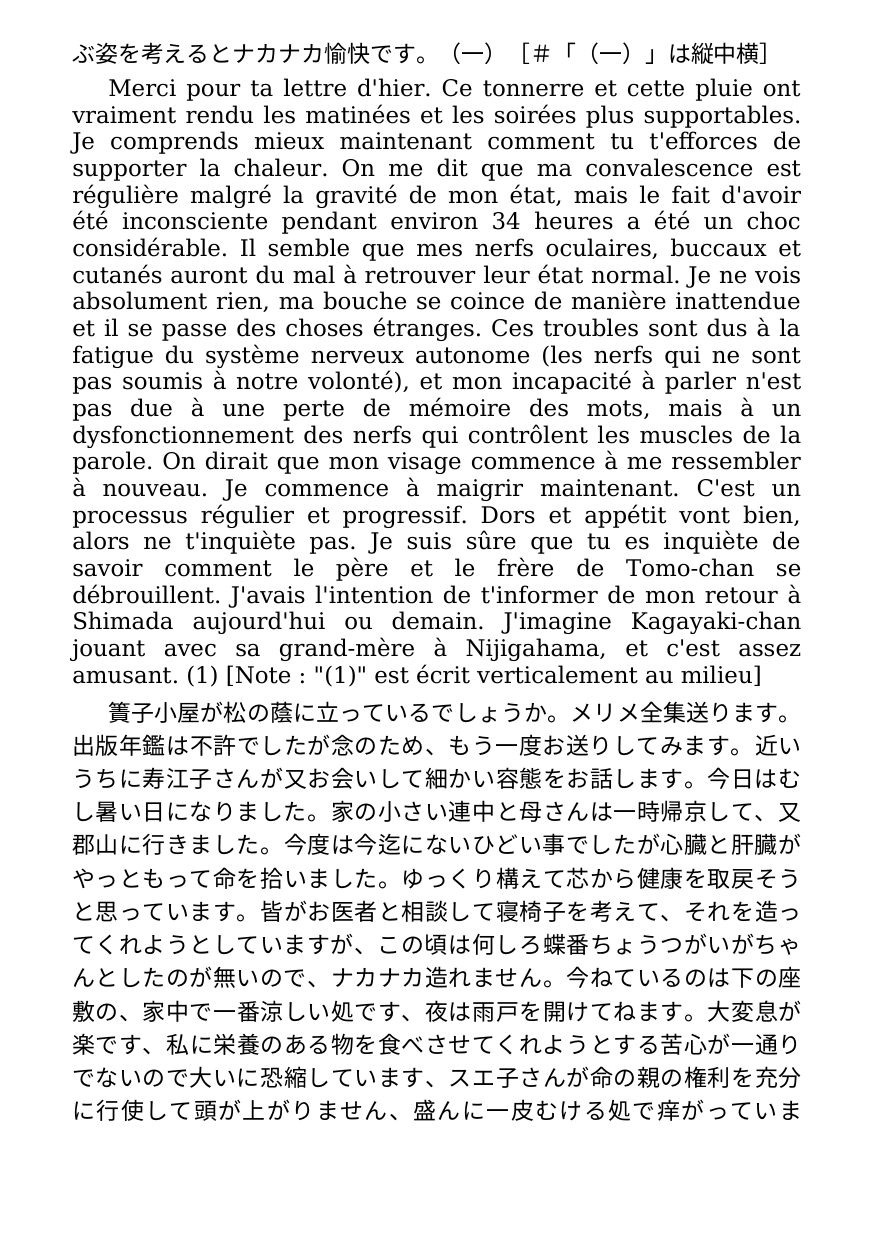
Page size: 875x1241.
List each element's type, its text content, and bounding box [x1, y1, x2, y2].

text Merci pour ta lettre d'hier. Ce tonnerre et cette pluie ont vraiment rendu les matinées et les soirées plus supportables. Je comprends mieux maintenant comment tu t'efforces de supporter la chaleur. On me dit que ma convalescence est régulière malgré la gravité de mon état, mais le fait d'avoir été inconsciente pendant environ 34 heures a été un choc considérable. Il semble que mes nerfs oculaires, buccaux et cutanés auront du mal à retrouver leur état normal. Je ne vois absolument rien, ma bouche se coince de manière inattendue et il se passe des choses étranges. Ces troubles sont dus à la fatigue du système nerveux autonome (les nerfs qui ne sont pas soumis à notre volonté), et mon incapacité à parler n'est pas due à une perte de mémoire des mots, mais à un dysfonctionnement des nerfs qui contrôlent les muscles de la parole. On dirait que mon visage commence à me ressembler à nouveau. Je commence à maigrir maintenant. C'est un processus régulier et progressif. Dors et appétit vont bien, alors ne t'inquiète pas. Je suis sûre que tu es inquiète de savoir comment le père et le frère de Tomo-chan se débrouillent. J'avais l'intention de t'informer de mon retour à Shimada aujourd'hui ou demain. J'imagine Kagayaki-chan jouant avec sa grand-mère à Nijigahama, et c'est assez amusant. (1) [Note : "(1)" est écrit verticalement au milieu] [72, 75, 802, 688]
text 簀子小屋が松の蔭に立っているでしょうか。メリメ全集送ります。出版年鑑は不許でしたが念のため、もう一度お送りしてみます。近いうちに寿江子さんが又お会いして細かい容態をお話します。今日はむし暑い日になりました。家の小さい連中と母さんは一時帰京して、又郡山に行きました。今度は今迄にないひどい事でしたが心臓と肝臓がやっともって命を拾いました。ゆっくり構えて芯から健康を取戻そうと思っています。皆がお医者と相談して寝椅子を考えて、それを造ってくれようとしていますが、この頃は何しろ蝶番ちょうつがいがちゃんとしたのが無いので、ナカナカ造れません。今ねているのは下の座敷の、家中で一番涼しい処です、夜は雨戸を開けてねます。大変息が楽です、私に栄養のある物を食べさせてくれようとする苦心が一通りでないので大いに恐縮しています、スエ子さんが命の親の権利を充分に行使して頭が上がりません、盛んに一皮むける処で痒がっていま [72, 694, 802, 1126]
text ぶ姿を考えるとナカナカ愉快です。（一）［＃「（一）」は縦中横］ [72, 36, 802, 69]
